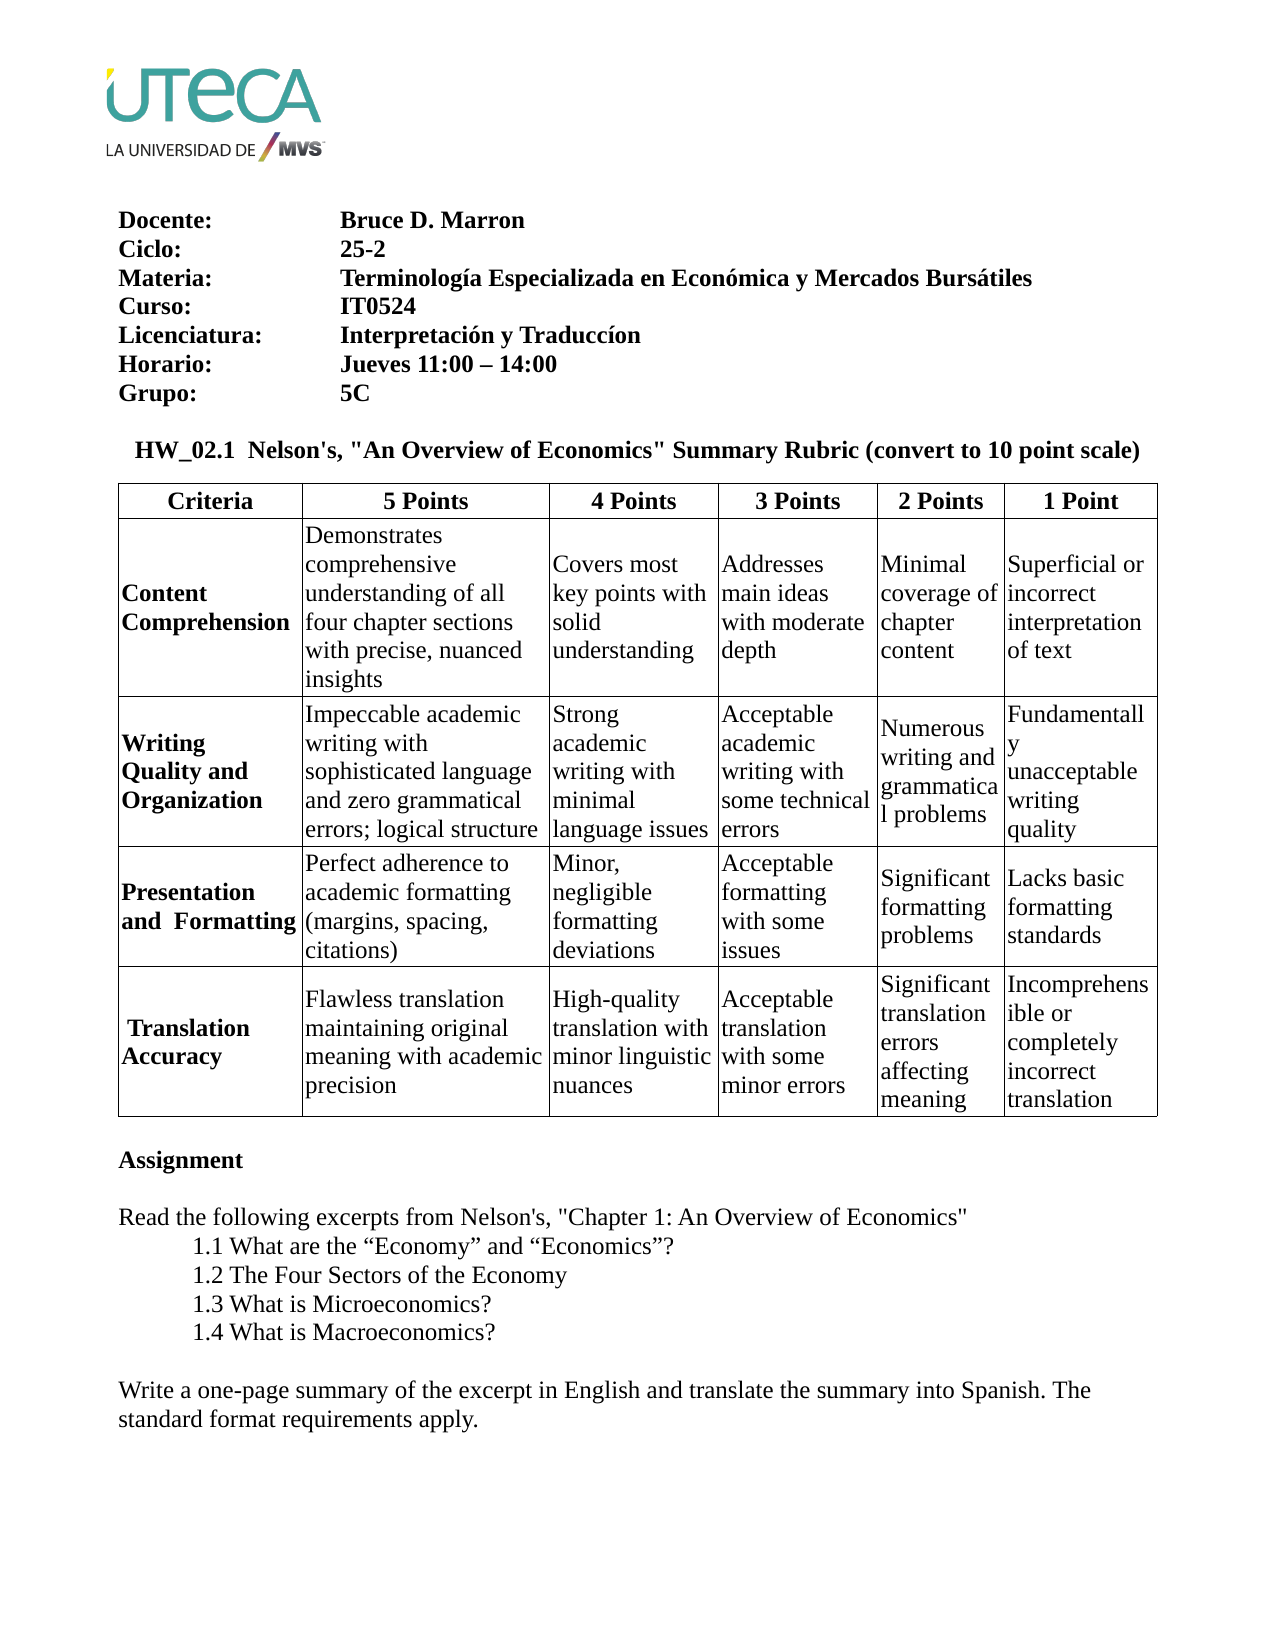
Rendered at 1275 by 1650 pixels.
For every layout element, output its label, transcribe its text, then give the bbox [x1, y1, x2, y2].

picture [104, 64, 328, 166]
text 1.4 What is Macroeconomics? [118, 1317, 1157, 1346]
text 1.3 What is Microeconomics? [118, 1289, 1157, 1317]
table_header Criteria [119, 484, 302, 517]
table_cell Acceptable translation with some minor errors [719, 967, 877, 1116]
text Docente: Bruce D. Marron [118, 205, 1157, 234]
table_cell Addresses main ideas with moderate depth [719, 519, 877, 696]
table_cell Lacks basic formatting standards [1005, 847, 1157, 966]
text 1.1 What are the “Economy” and “Economics”? [118, 1231, 1157, 1260]
text Horario: Jueves 11:00 – 14:00 [118, 349, 1157, 378]
table_cell Minimal coverage of chapter content [878, 519, 1004, 696]
table_cell Presentation and Formatting [119, 847, 302, 966]
table_cell Demonstrates comprehensive understanding of all four chapter sections with precise, nuanced insights [303, 519, 549, 696]
text 1.2 The Four Sectors of the Economy [118, 1260, 1157, 1289]
text Grupo: 5C [118, 378, 1157, 406]
text Read the following excerpts from Nelson's, "Chapter 1: An Overview of Economics" [118, 1202, 1157, 1231]
text Write a one-page summary of the excerpt in English and translate the summary into Spanish. The standard format requirements apply. [118, 1375, 1157, 1432]
table_cell Content Comprehension [119, 519, 302, 696]
table_cell Flawless translation maintaining original meaning with academic precision [303, 967, 549, 1116]
table_cell High-quality translation with minor linguistic nuances [550, 967, 718, 1116]
text Assignment [118, 1145, 1157, 1174]
text HW_02.1 Nelson's, "An Overview of Economics" Summary Rubric (convert to 10 point scale) [118, 435, 1157, 464]
table_cell Significant translation errors affecting meaning [878, 967, 1004, 1116]
table_header 4 Points [550, 484, 718, 517]
table_header 5 Points [303, 484, 549, 517]
table_header 3 Points [719, 484, 877, 517]
table_cell Superficial or incorrect interpretation of text [1005, 519, 1157, 696]
text Materia: Terminología Especializada en Económica y Mercados Bursátiles [118, 263, 1157, 291]
table_header 2 Points [878, 484, 1004, 517]
table_cell Fundamentally unacceptable writing quality [1005, 697, 1157, 846]
table_cell Numerous writing and grammatical problems [878, 697, 1004, 846]
text Licenciatura: Interpretación y Traduccíon [118, 320, 1157, 349]
table_cell Incomprehensible or completely incorrect translation [1005, 967, 1157, 1116]
table_cell Acceptable academic writing with some technical errors [719, 697, 877, 846]
table_header 1 Point [1005, 484, 1157, 517]
table_cell Covers most key points with solid understanding [550, 519, 718, 696]
table_cell Acceptable formatting with some issues [719, 847, 877, 966]
text Curso: IT0524 [118, 291, 1157, 320]
table_cell Translation Accuracy [119, 967, 302, 1116]
text Ciclo: 25-2 [118, 234, 1157, 263]
table_cell Impeccable academic writing with sophisticated language and zero grammatical errors; logical structure [303, 697, 549, 846]
table_cell Writing Quality and Organization [119, 697, 302, 846]
table_cell Strong academic writing with minimal language issues [550, 697, 718, 846]
table_cell Minor, negligible formatting deviations [550, 847, 718, 966]
table_cell Significant formatting problems [878, 847, 1004, 966]
table_cell Perfect adherence to academic formatting (margins, spacing, citations) [303, 847, 549, 966]
